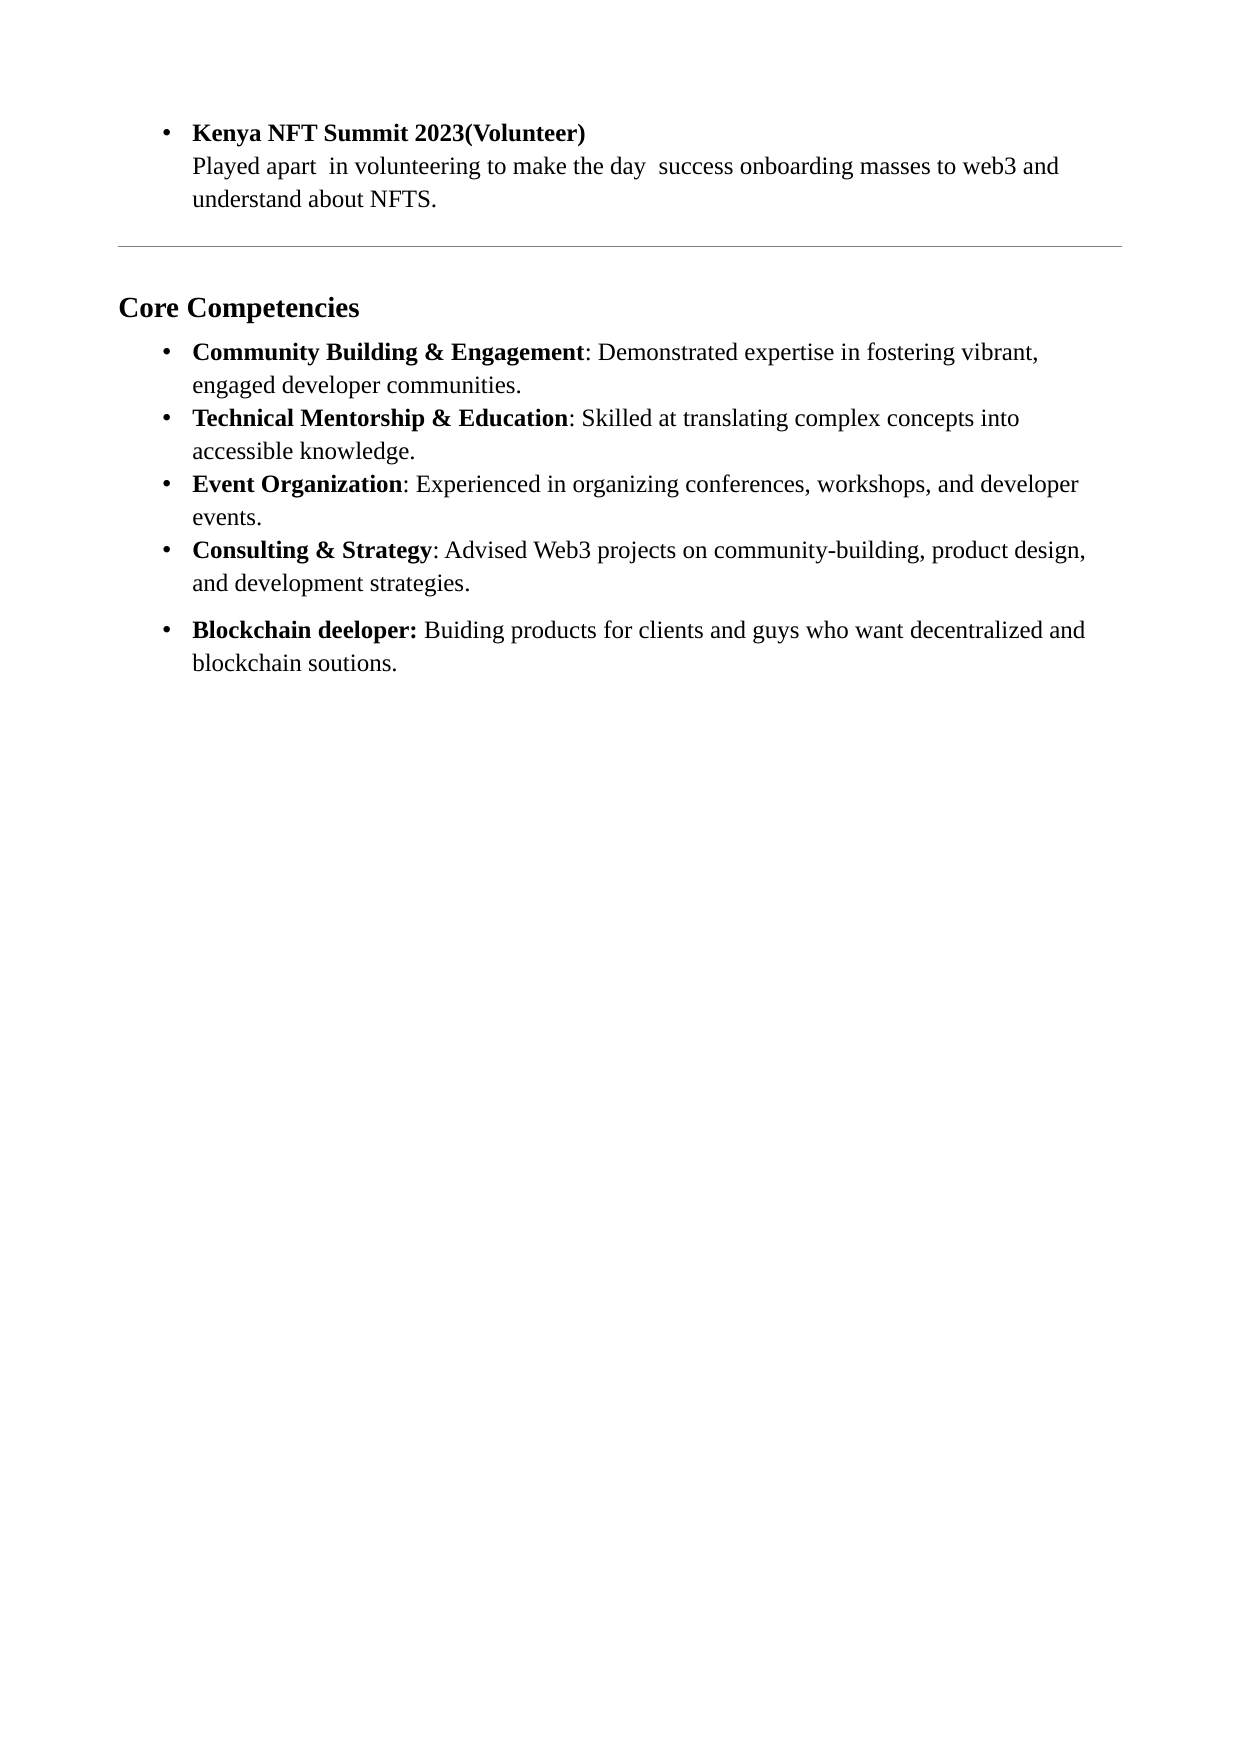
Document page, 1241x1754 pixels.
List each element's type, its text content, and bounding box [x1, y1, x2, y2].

list Blockchain deeloper: Buiding products for clients and guys who want decentralized and blockchain soutions. [162, 615, 1122, 677]
list Kenya NFT Summit 2023(Volunteer) Played apart in volunteering to make the day success onboarding masses to web3 and understand about NFTS. [162, 118, 1122, 213]
subtitle Core Competencies [118, 291, 1122, 324]
list Technical Mentorship & Education: Skilled at translating complex concepts into accessible knowledge. [162, 403, 1122, 464]
list Consulting & Strategy: Advised Web3 projects on community-building, product design, and development strategies. [162, 535, 1122, 597]
list Event Organization: Experienced in organizing conferences, workshops, and developer events. [162, 469, 1122, 531]
list Community Building & Engagement: Demonstrated expertise in fostering vibrant, engaged developer communities. [162, 337, 1122, 398]
